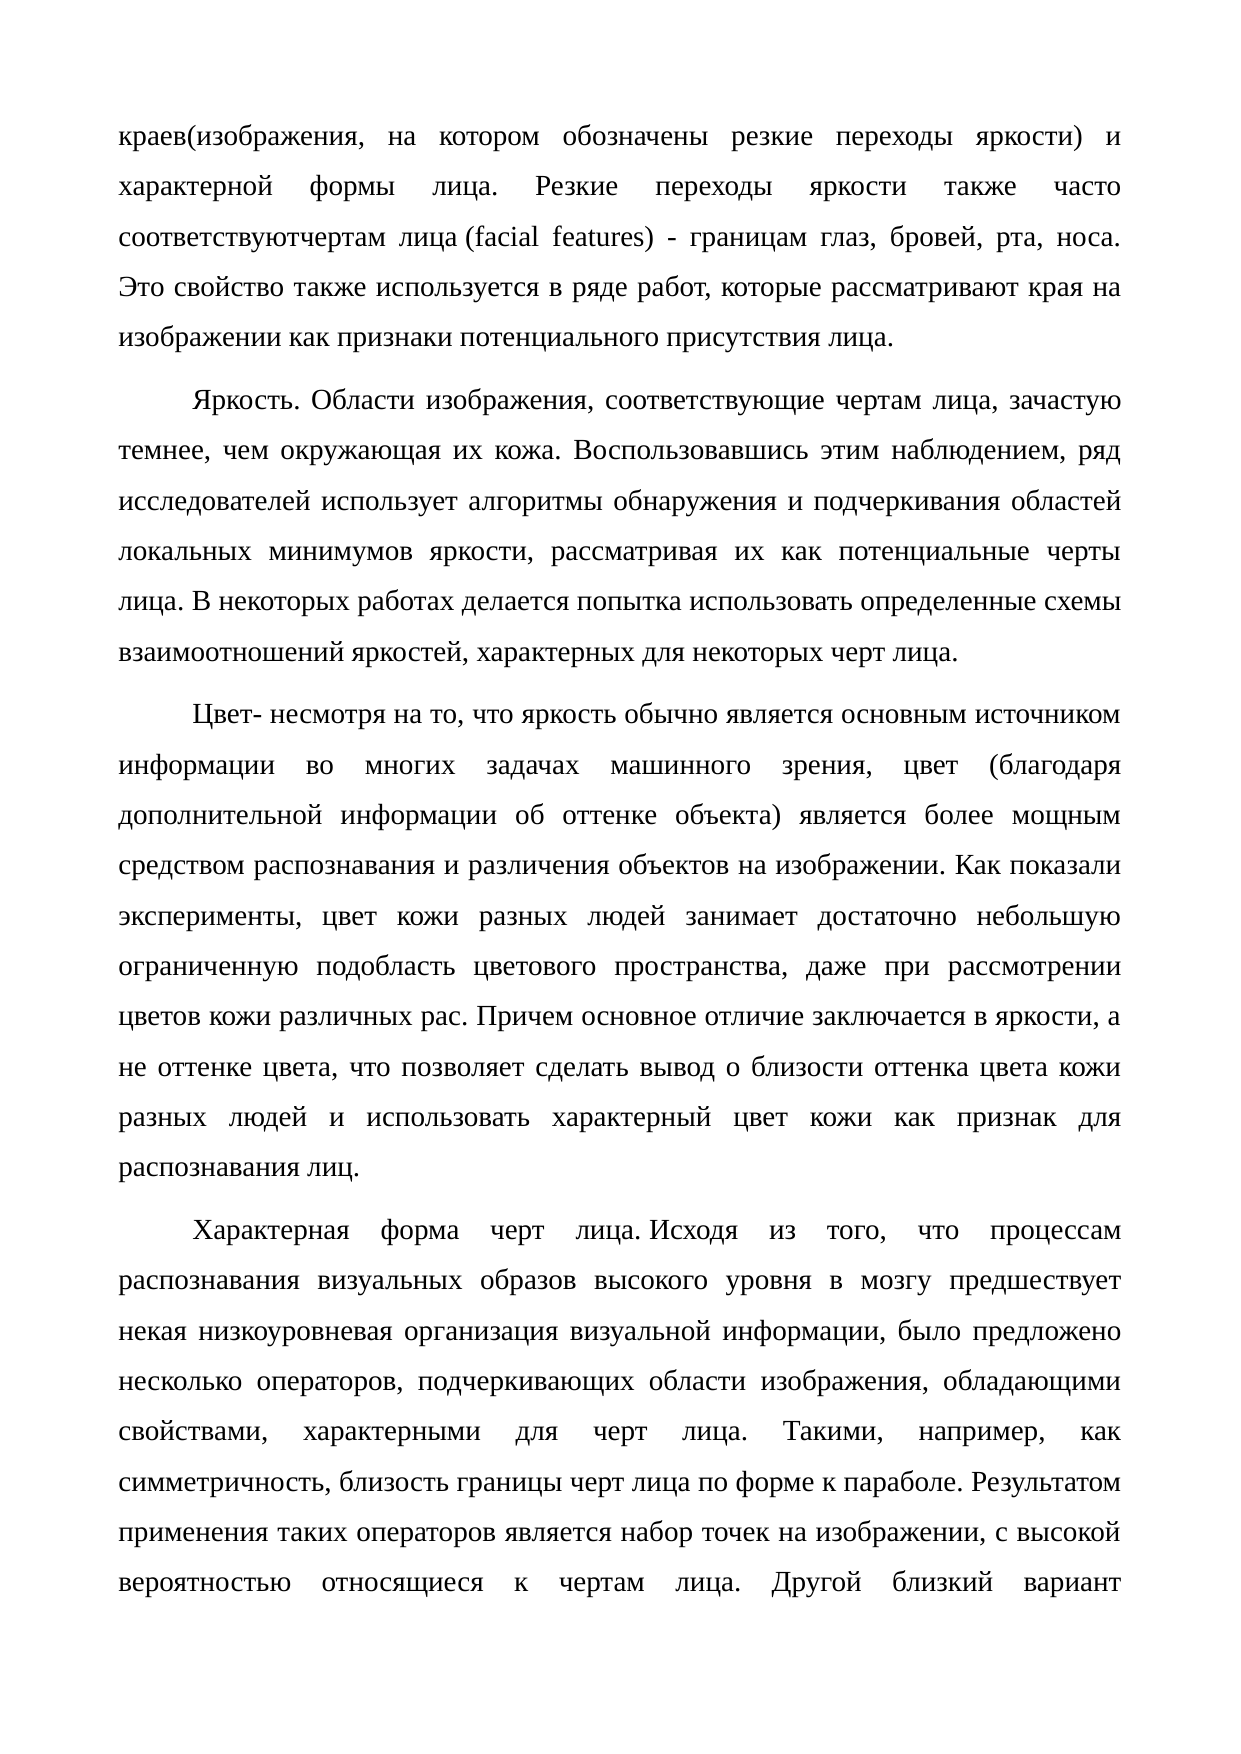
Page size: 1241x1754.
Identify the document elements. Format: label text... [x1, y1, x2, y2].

text Яркость. Области изображения, соответствующие чертам лица, зачастую темнее, чем окружающая их кожа. Воспользовавшись этим наблюдением, ряд исследователей использует алгоритмы обнаружения и подчеркивания областей локальных минимумов яркости, рассматривая их как потенциальные черты лица. В некоторых работах делается попытка использовать определенные схемы взаимоотношений яркостей, характерных для некоторых черт лица. [118, 382, 1122, 667]
text Цвет- несмотря на то, что яркость обычно является основным источником информации во многих задачах машинного зрения, цвет (благодаря дополнительной информации об оттенке объекта) является более мощным средством распознавания и различения объектов на изображении. Как показали эксперименты, цвет кожи разных людей занимает достаточно небольшую ограниченную подобласть цветового пространства, даже при рассмотрении цветов кожи различных рас. Причем основное отличие заключается в яркости, а не оттенке цвета, что позволяет сделать вывод о близости оттенка цвета кожи разных людей и использовать характерный цвет кожи как признак для распознавания лиц. [118, 697, 1122, 1183]
text Характерная форма черт лица. Исходя из того, что процессам распознавания визуальных образов высокого уровня в мозгу предшествует некая низкоуровневая организация визуальной информации, было предложено несколько операторов, подчеркивающих области изображения, обладающими свойствами, характерными для черт лица. Такими, например, как симметричность, близость границы черт лица по форме к параболе. Результатом применения таких операторов является набор точек на изображении, с высокой вероятностью относящиеся к чертам лица. Другой близкий вариант [118, 1212, 1122, 1598]
text краев(изображения, на котором обозначены резкие переходы яркости) и характерной формы лица. Резкие переходы яркости также часто соответствуютчертам лица (facial features) - границам глаз, бровей, рта, носа. Это свойство также используется в ряде работ, которые рассматривают края на изображении как признаки потенциального присутствия лица. [118, 118, 1122, 353]
